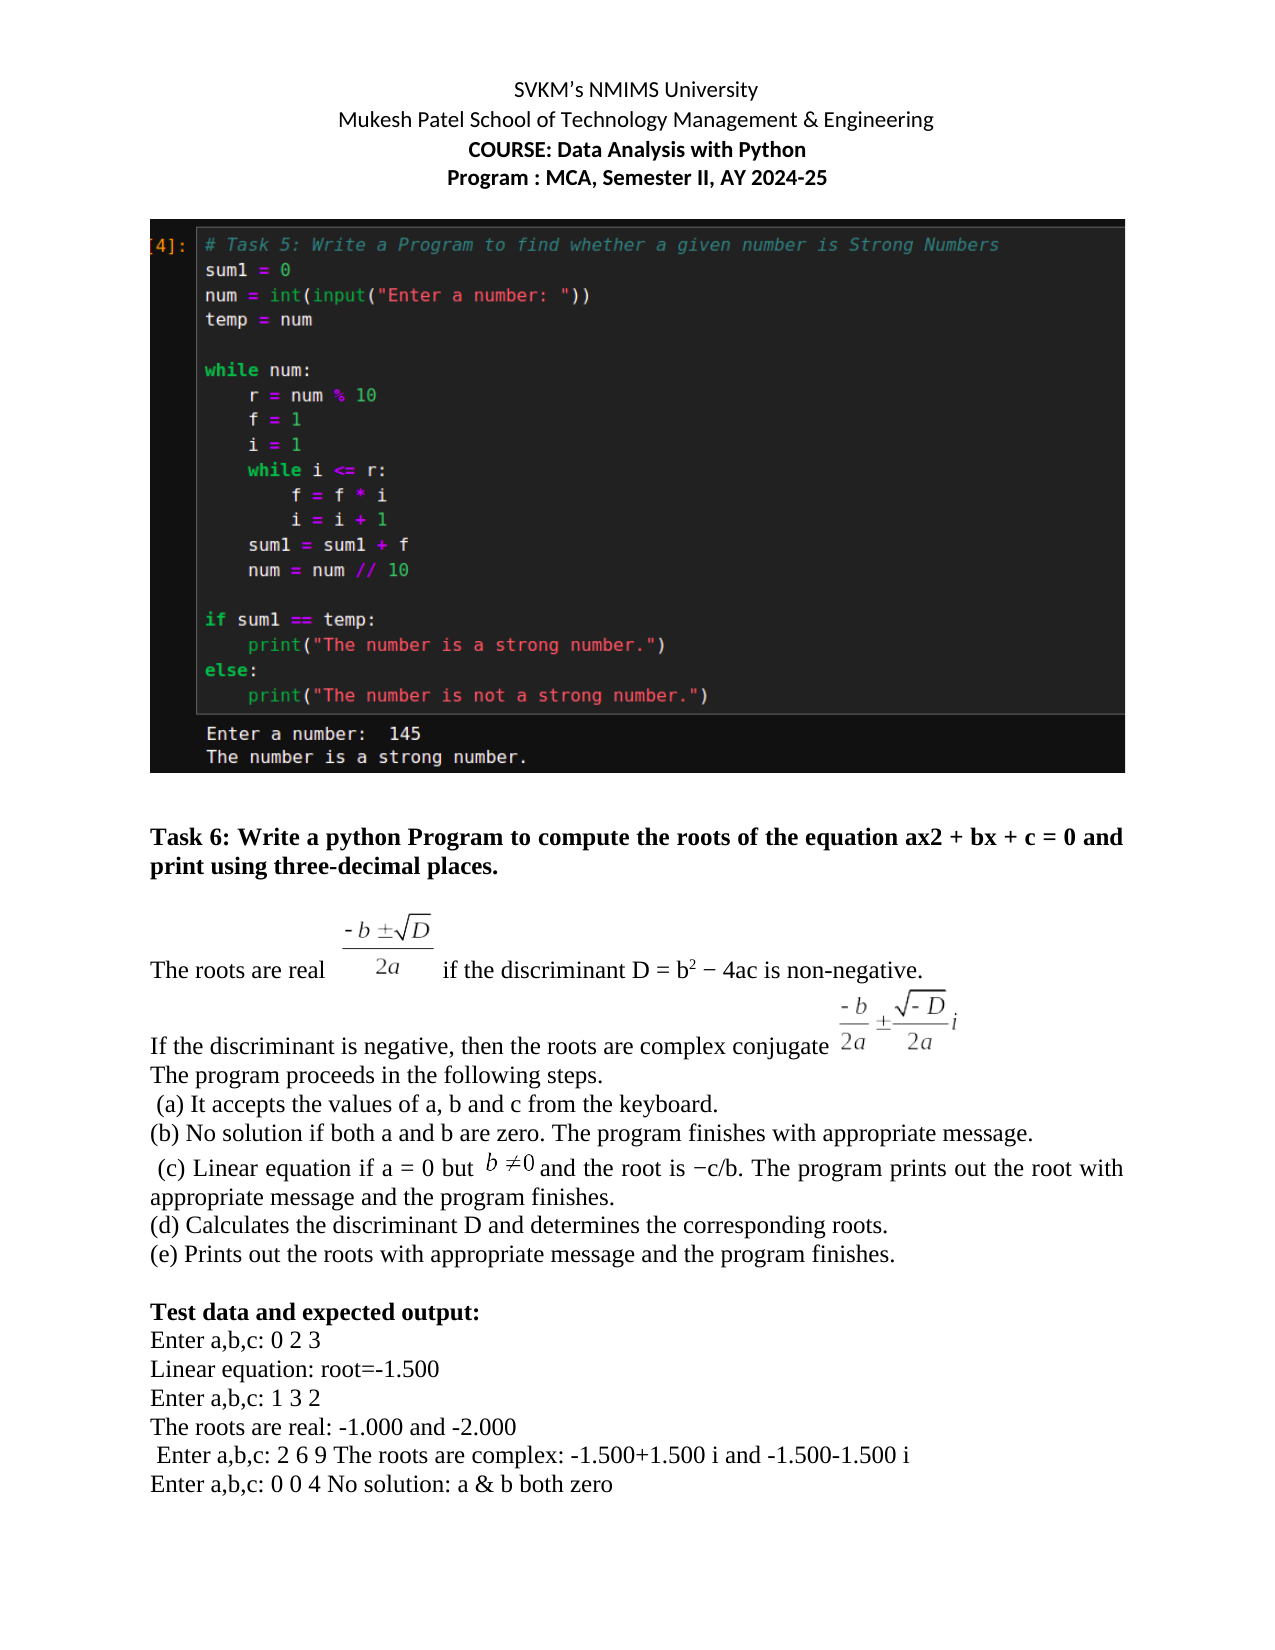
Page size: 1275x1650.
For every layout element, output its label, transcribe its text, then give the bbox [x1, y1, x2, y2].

text Enter a,b,c: 0 0 4 No solution: a & b both zero [150, 1469, 1125, 1498]
text The roots are real: -1.000 and -2.000 [150, 1412, 1125, 1441]
text (d) Calculates the discriminant D and determines the corresponding roots. [150, 1211, 1125, 1239]
text Enter a,b,c: 2 6 9 The roots are complex: -1.500+1.500 i and -1.500-1.500 i [150, 1441, 1125, 1469]
text Enter a,b,c: 0 2 3 [150, 1326, 1125, 1354]
text If the discriminant is negative, then the roots are complex conjugate [150, 984, 1125, 1060]
picture [150, 219, 1125, 773]
text Task 6: Write a python Program to compute the roots of the equation ax2 + bx + c = 0 and print using three-decimal places. [150, 822, 1125, 880]
text The roots are real if the discriminant D = b2 − 4ac is non-negative. [150, 908, 1125, 984]
text (b) No solution if both a and b are zero. The program finishes with appropriate message. [150, 1118, 1125, 1146]
text The program proceeds in the following steps. [150, 1060, 1125, 1089]
text (a) It accepts the values of a, b and c from the keyboard. [150, 1089, 1125, 1118]
text (e) Prints out the roots with appropriate message and the program finishes. [150, 1239, 1125, 1268]
text Linear equation: root=-1.500 [150, 1354, 1125, 1383]
text Test data and expected output: [150, 1297, 1125, 1326]
text Enter a,b,c: 1 3 2 [150, 1383, 1125, 1412]
text (c) Linear equation if a = 0 but and the root is −c/b. The program prints out the root with appropriate message and the program finishes. [150, 1146, 1125, 1211]
